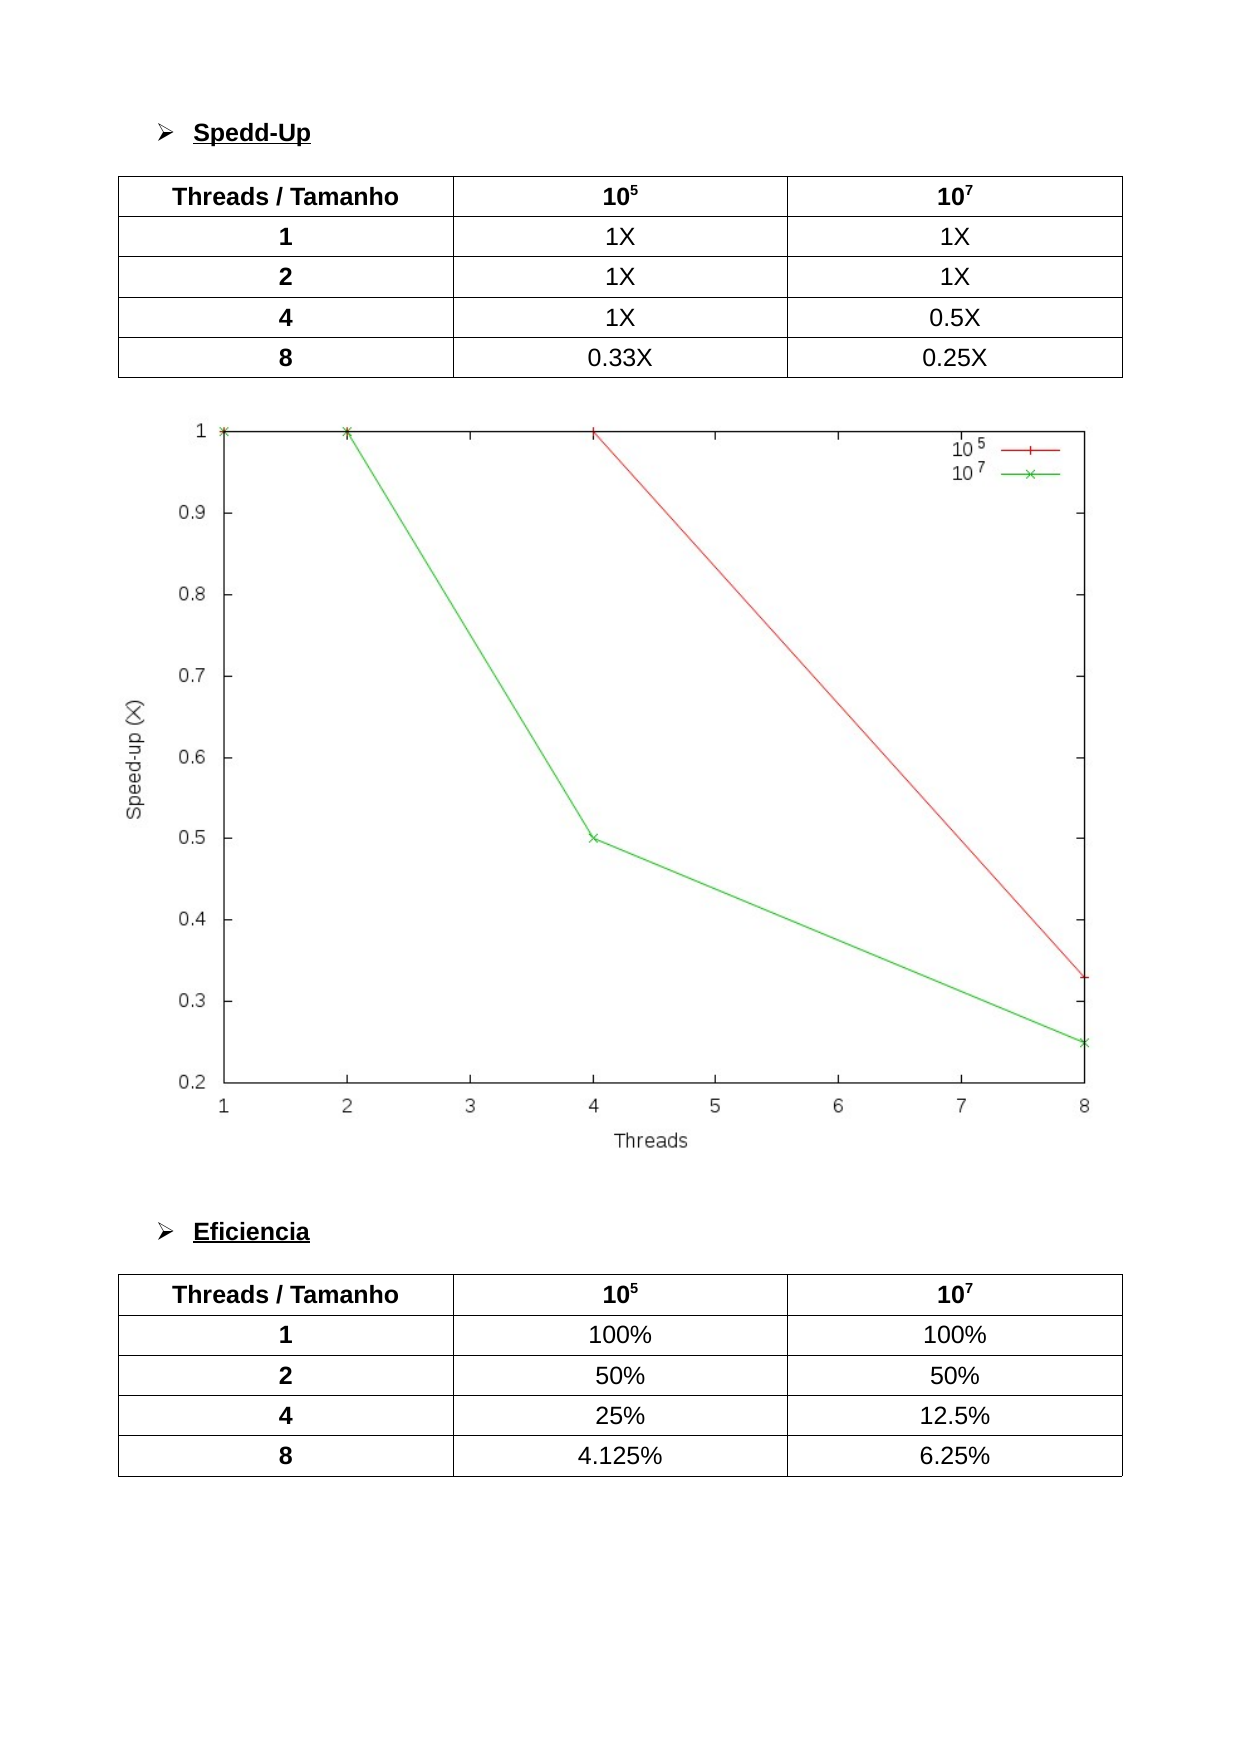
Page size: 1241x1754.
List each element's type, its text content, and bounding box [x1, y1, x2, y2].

picture [118, 406, 1123, 1159]
table_cell 12.5% [788, 1396, 1122, 1435]
table_cell 1X [454, 257, 787, 297]
table_header 105 [454, 177, 787, 216]
list Eficiencia [156, 1217, 1122, 1245]
table_cell 4.125% [454, 1436, 787, 1476]
table_cell 1X [788, 257, 1122, 297]
table_cell 2 [119, 257, 453, 297]
table_cell 50% [788, 1356, 1122, 1395]
table_cell 4 [119, 1396, 453, 1435]
table_cell 4 [119, 298, 453, 337]
table_cell 100% [454, 1316, 787, 1355]
table_cell 0.25X [788, 338, 1122, 377]
table_cell 1X [788, 217, 1122, 256]
table_cell 25% [454, 1396, 787, 1435]
table_cell 100% [788, 1316, 1122, 1355]
table_cell 8 [119, 338, 453, 377]
table_cell 8 [119, 1436, 453, 1476]
table_cell 2 [119, 1356, 453, 1395]
table_cell 50% [454, 1356, 787, 1395]
table_header 105 [454, 1275, 787, 1314]
table_cell 1 [119, 1316, 453, 1355]
table_header Threads / Tamanho [119, 177, 453, 216]
table_cell 1X [454, 298, 787, 337]
table_header 107 [788, 177, 1122, 216]
table_cell 6.25% [788, 1436, 1122, 1476]
table_cell 0.33X [454, 338, 787, 377]
list Spedd-Up [156, 118, 1122, 147]
table_header 107 [788, 1275, 1122, 1314]
table_cell 1 [119, 217, 453, 256]
table_header Threads / Tamanho [119, 1275, 453, 1314]
table_cell 0.5X [788, 298, 1122, 337]
table_cell 1X [454, 217, 787, 256]
